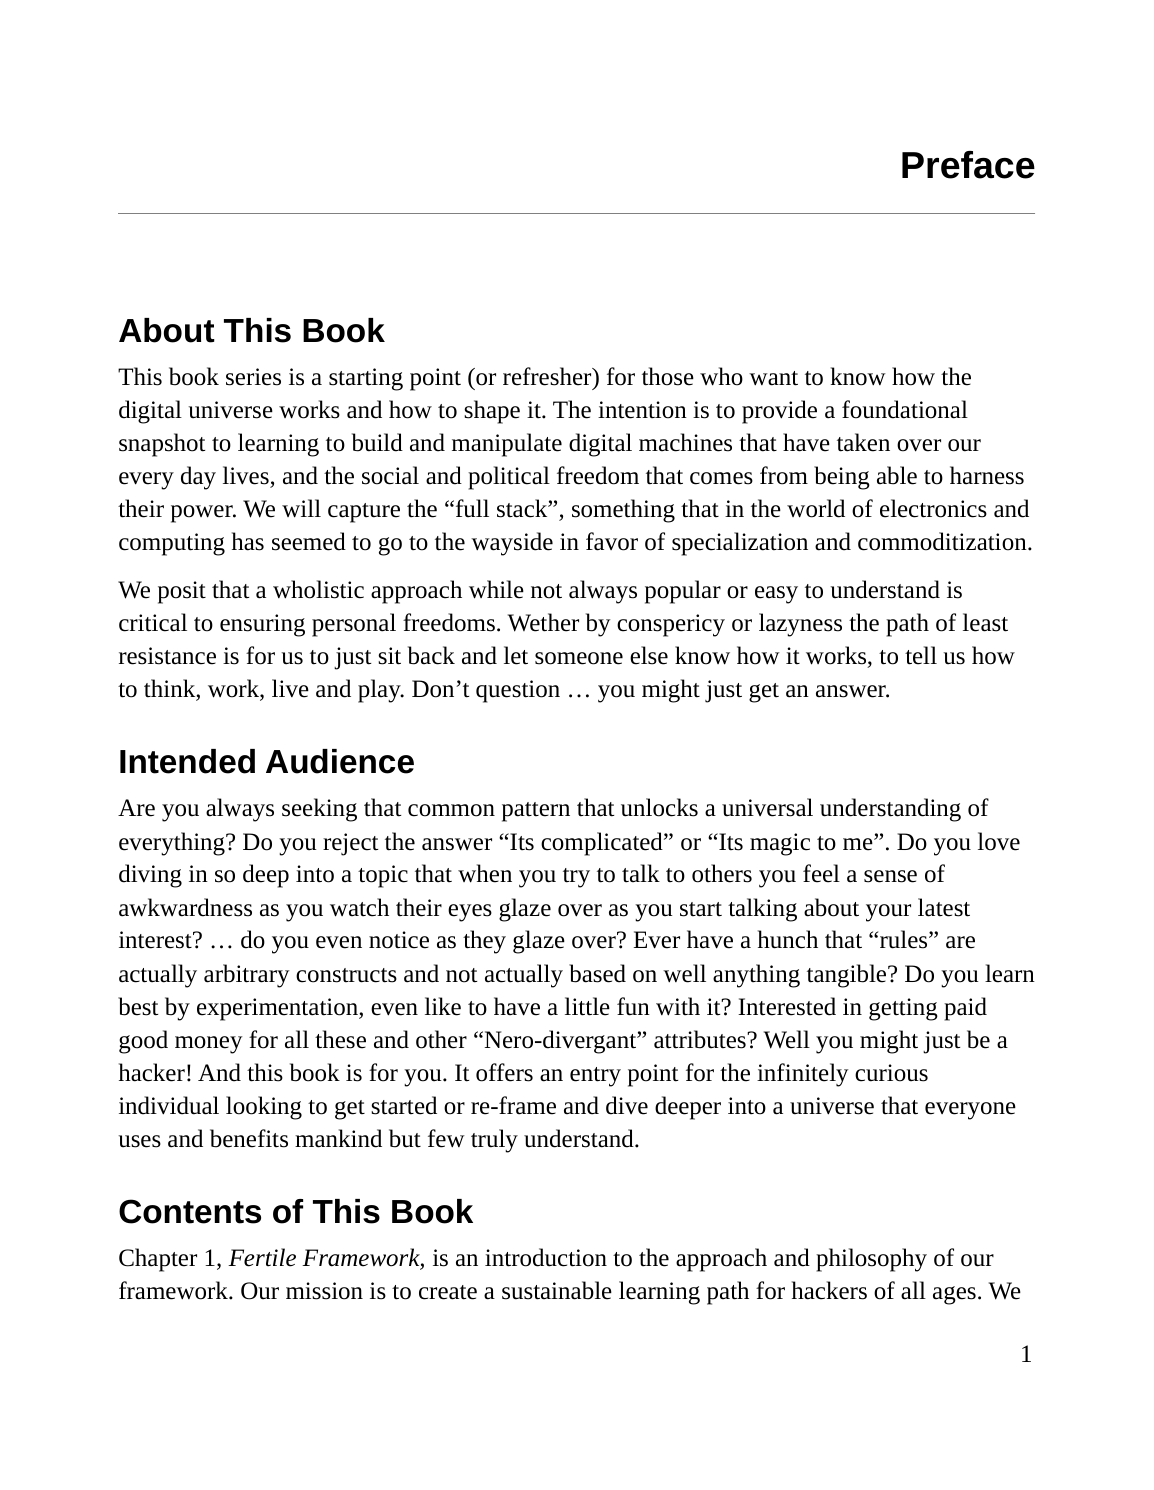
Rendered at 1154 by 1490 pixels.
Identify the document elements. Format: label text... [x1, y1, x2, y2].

text Are you always seeking that common pattern that unlocks a universal understanding of everything? Do you reject the answer “Its complicated” or “Its magic to me”. Do you love diving in so deep into a topic that when you try to talk to others you feel a sense of awkwardness as you watch their eyes glaze over as you start talking about your latest interest? … do you even notice as they glaze over? Ever have a hunch that “rules” are actually arbitrary constructs and not actually based on well anything tangible? Do you learn best by experimentation, even like to have a little fun with it? Interested in getting paid good money for all these and other “Nero-divergant” attributes? Well you might just be a hacker! And this book is for you. It offers an entry point for the infinitely curious individual looking to get started or re-frame and dive deeper into a universe that everyone uses and benefits mankind but few truly understand. [118, 793, 1035, 1152]
subtitle Intended Audience [118, 743, 1035, 781]
subtitle Contents of This Book [118, 1192, 1035, 1231]
text We posit that a wholistic approach while not always popular or easy to understand is critical to ensuring personal freedoms. Wether by conspericy or lazyness the path of least resistance is for us to just sit back and let someone else know how it works, to tell us how to think, work, live and play. Don’t question … you might just get an answer. [118, 575, 1035, 703]
text This book series is a starting point (or refresher) for those who want to know how the digital universe works and how to shape it. The intention is to provide a foundational snapshot to learning to build and manipulate digital machines that have taken over our every day lives, and the social and political freedom that comes from being able to harness their power. We will capture the “full stack”, something that in the world of electronics and computing has seemed to go to the wayside in favor of specialization and commoditization. [118, 362, 1035, 556]
subtitle About This Book [118, 311, 1035, 350]
text Chapter 1, Fertile Framework, is an introduction to the approach and philosophy of our framework. Our mission is to create a sustainable learning path for hackers of all ages. We [118, 1243, 1035, 1305]
subtitle Preface [118, 143, 1035, 186]
